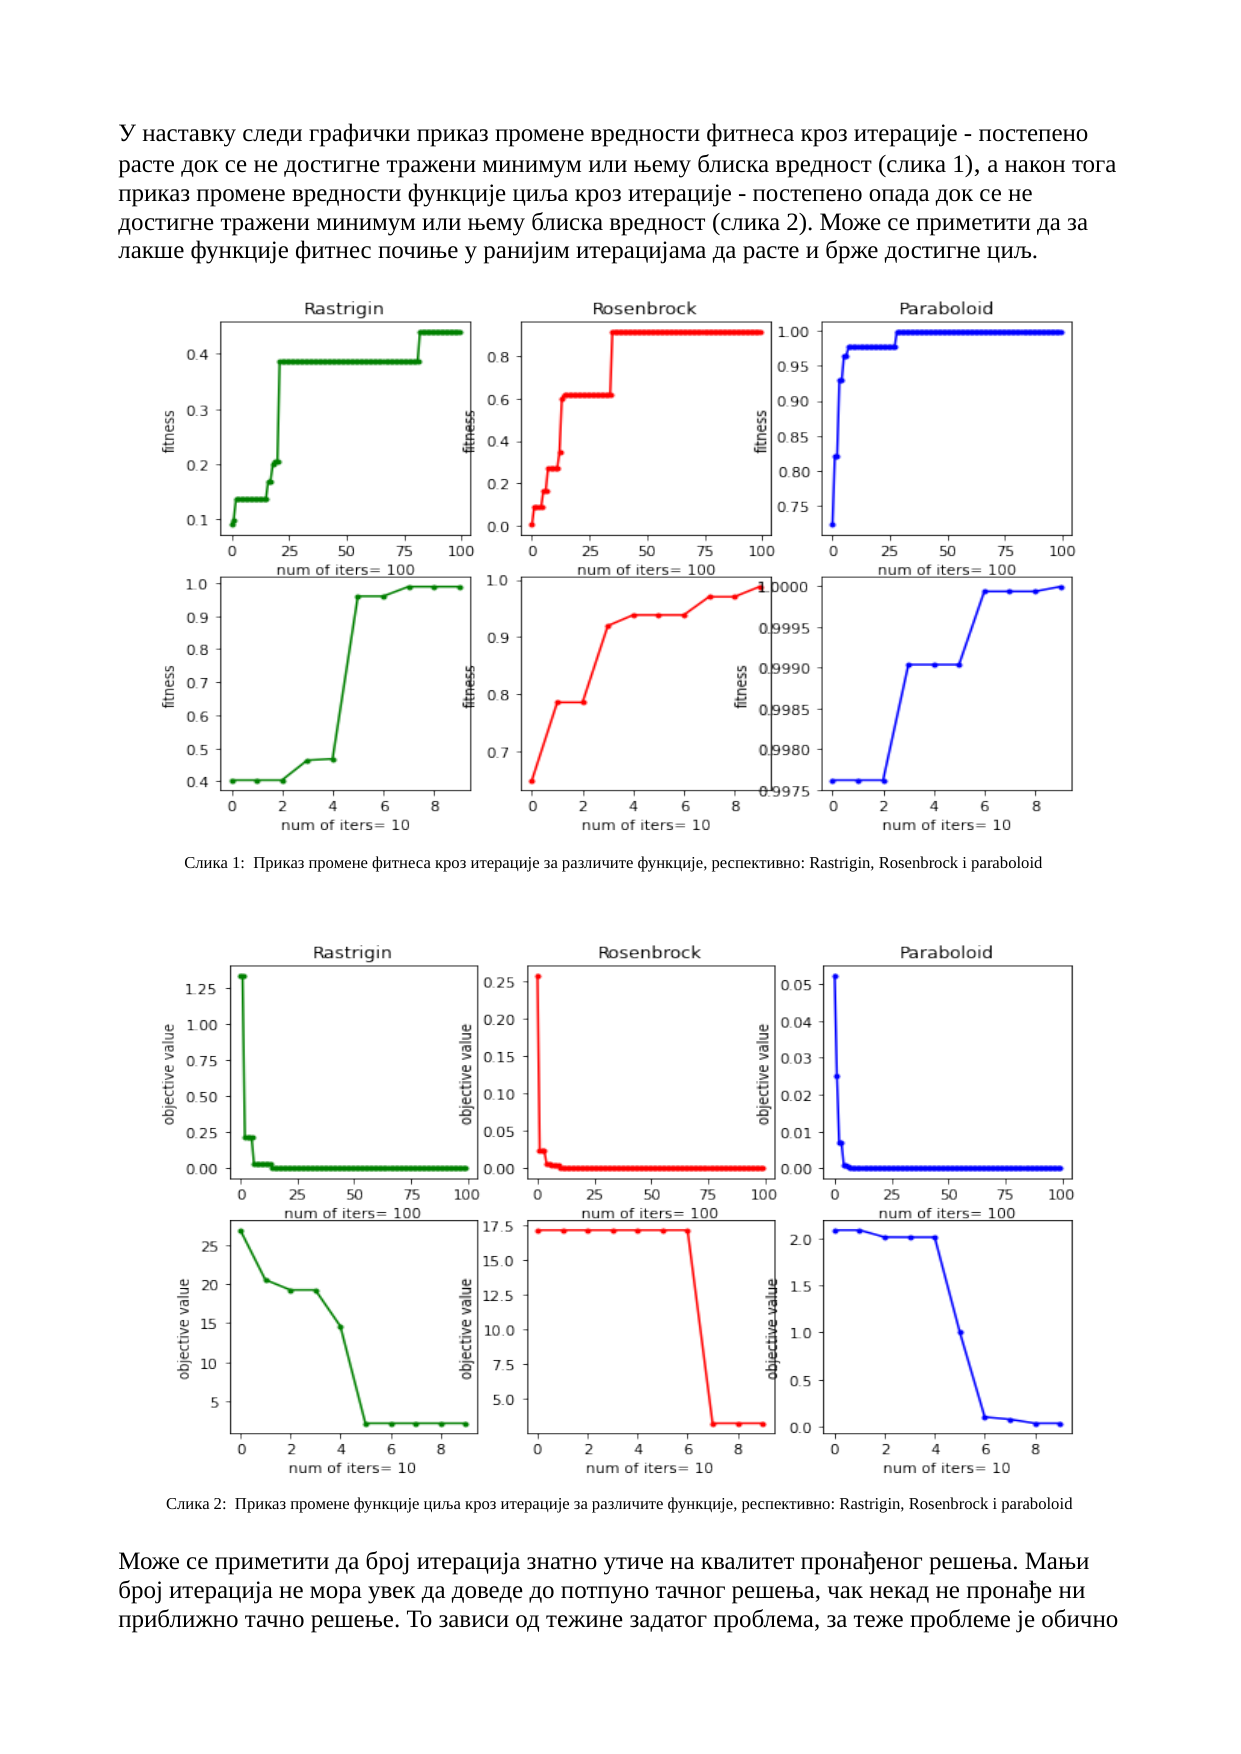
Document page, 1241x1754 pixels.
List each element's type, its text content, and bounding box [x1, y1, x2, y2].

picture [153, 293, 1087, 841]
picture [153, 936, 1087, 1484]
text Може се приметити да број итерација знатно утиче на квалитет пронађеног решења. Мањи број итерација не мора увек да доведе до потпуно тачног решења, чак некад не пронађе ни приближно тачно решење. То зависи од тежине задатог проблема, за теже проблеме је обично [118, 1546, 1122, 1632]
text У наставку следи графички приказ промене вредности фитнеса кроз итерације - постепено расте док се не достигне тражени минимум или њему блиска вредност (слика 1), а након тога приказ промене вредности функције циља кроз итерације - постепено опада док се не достигне тражени минимум или њему блиска вредност (слика 2). Може се приметити да за лакше функције фитнес почиње у ранијим итерацијама да расте и брже достигне циљ. [118, 118, 1122, 264]
text ­ [118, 936, 1122, 1517]
